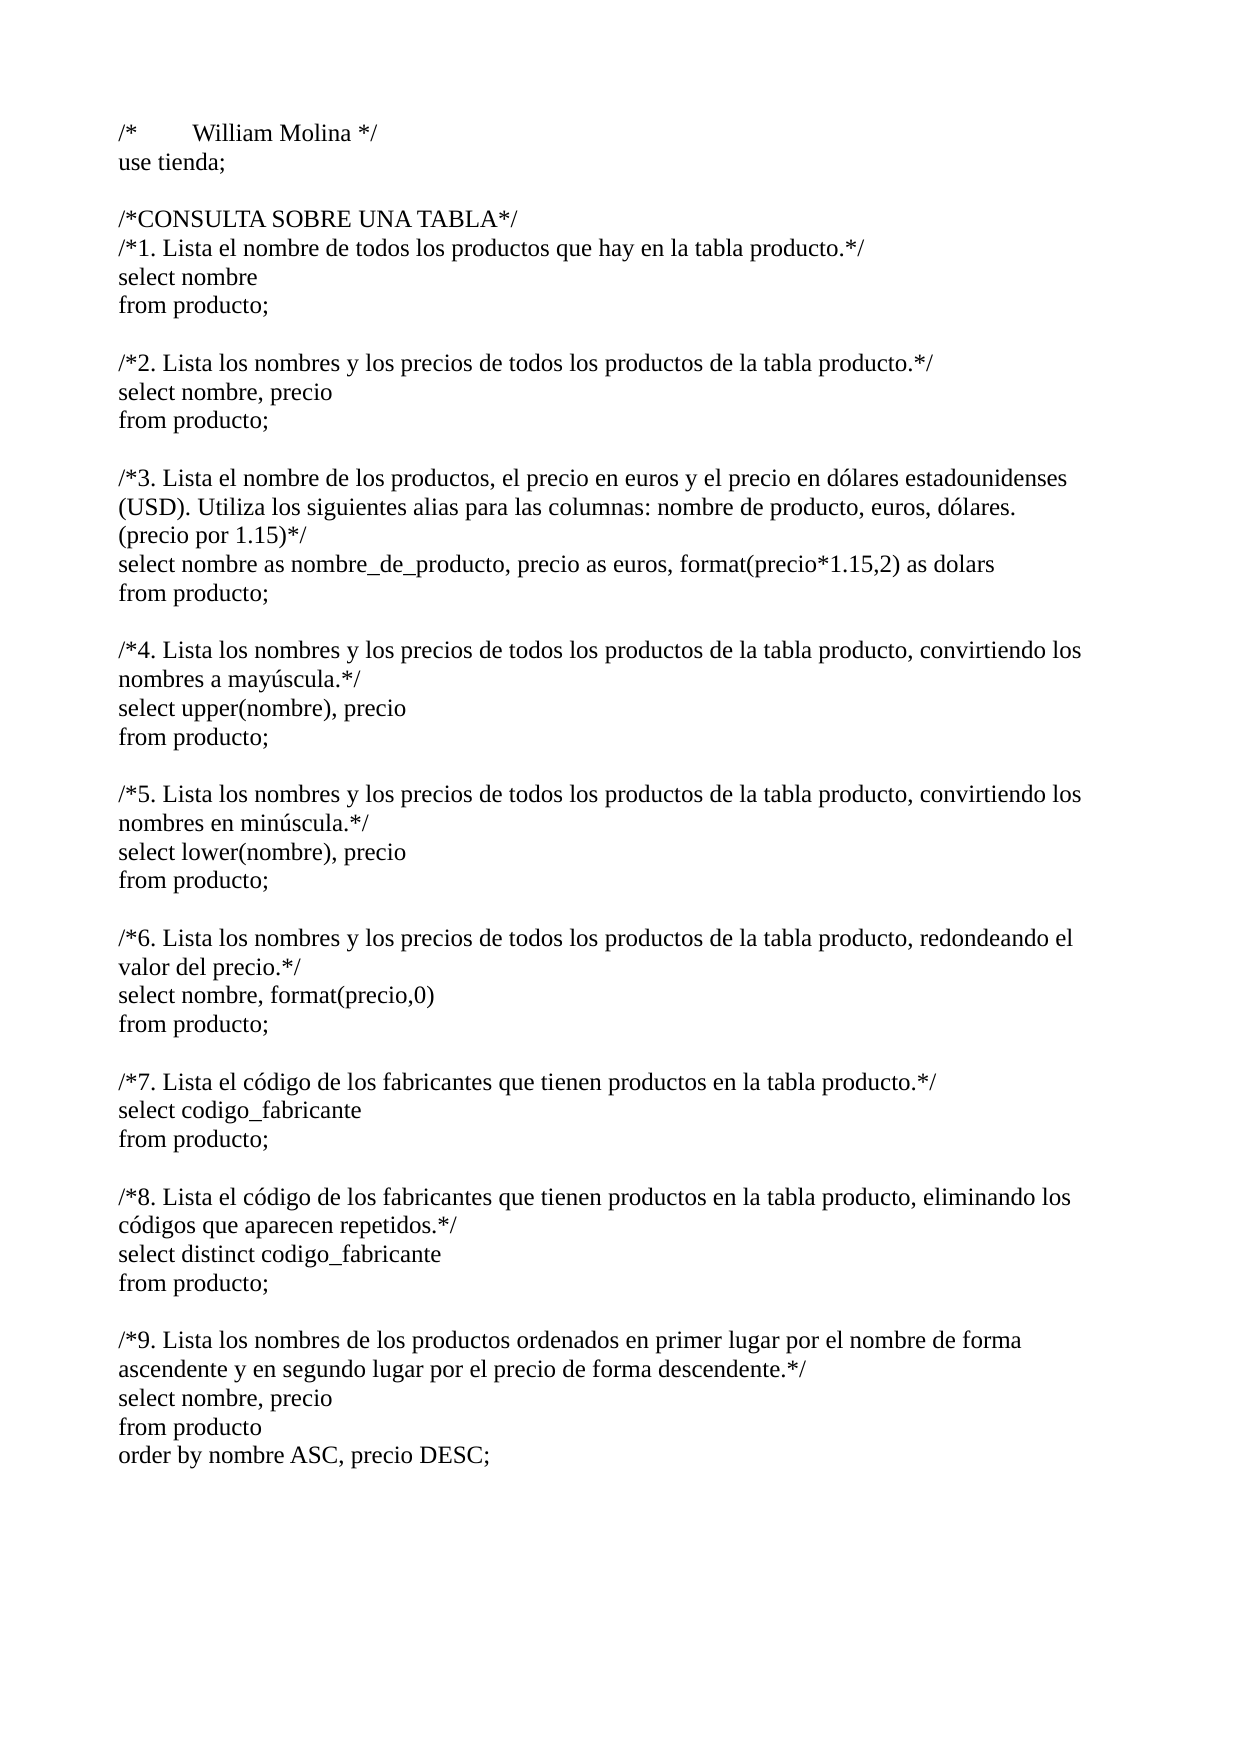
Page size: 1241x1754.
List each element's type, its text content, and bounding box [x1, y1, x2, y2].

text /* William Molina */ use tienda; /*CONSULTA SOBRE UNA TABLA*/ /*1. Lista el nombre de todos los productos que hay en la tabla producto.*/ select nombre from producto; /*2. Lista los nombres y los precios de todos los productos de la tabla producto.*/ select nombre, precio from producto; /*3. Lista el nombre de los productos, el precio en euros y el precio en dólares estadounidenses (USD). Utiliza los siguientes alias para las columnas: nombre de producto, euros, dólares. (precio por 1.15)*/ select nombre as nombre_de_producto, precio as euros, format(precio*1.15,2) as dolars from producto; /*4. Lista los nombres y los precios de todos los productos de la tabla producto, convirtiendo los nombres a mayúscula.*/ select upper(nombre), precio from producto; /*5. Lista los nombres y los precios de todos los productos de la tabla producto, convirtiendo los nombres en minúscula.*/ select lower(nombre), precio from producto; /*6. Lista los nombres y los precios de todos los productos de la tabla producto, redondeando el valor del precio.*/ select nombre, format(precio,0) from producto; /*7. Lista el código de los fabricantes que tienen productos en la tabla producto.*/ select codigo_fabricante from producto; /*8. Lista el código de los fabricantes que tienen productos en la tabla producto, eliminando los códigos que aparecen repetidos.*/ select distinct codigo_fabricante from producto; /*9. Lista los nombres de los productos ordenados en primer lugar por el nombre de forma ascendente y en segundo lugar por el precio de forma descendente.*/ select nombre, precio from producto order by nombre ASC, precio DESC; [118, 118, 1122, 1556]
